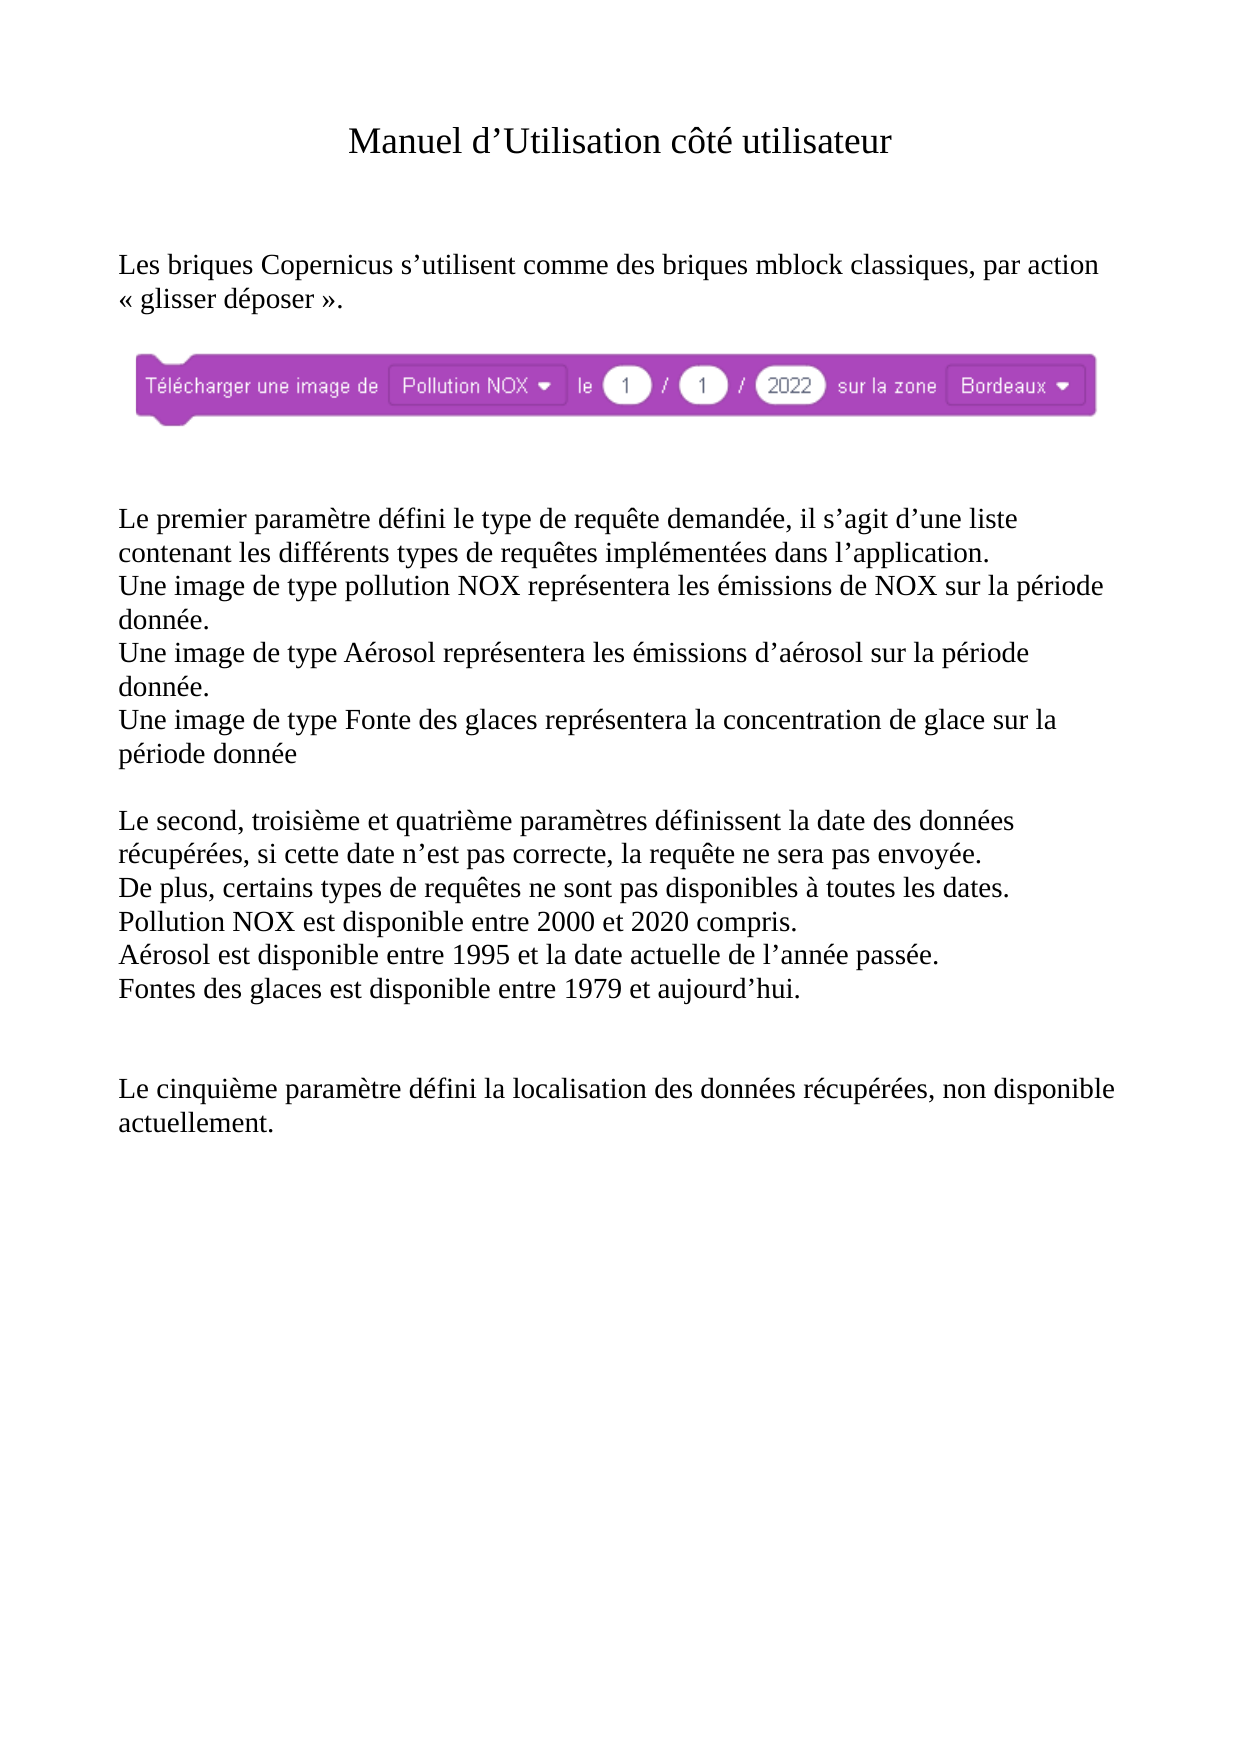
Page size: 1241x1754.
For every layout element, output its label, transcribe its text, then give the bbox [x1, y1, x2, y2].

text Le premier paramètre défini le type de requête demandée, il s’agit d’une liste contenant les différents types de requêtes implémentées dans l’application. [118, 501, 1122, 568]
text Le cinquième paramètre défini la localisation des données récupérées, non disponible actuellement. [118, 1071, 1122, 1138]
text Le second, troisième et quatrième paramètres définissent la date des données récupérées, si cette date n’est pas correcte, la requête ne sera pas envoyée. [118, 803, 1122, 870]
text Une image de type Fonte des glaces représentera la concentration de glace sur la période donnée [118, 702, 1122, 769]
text Pollution NOX est disponible entre 2000 et 2020 compris. [118, 904, 1122, 937]
picture [135, 348, 1105, 434]
text Une image de type pollution NOX représentera les émissions de NOX sur la période donnée. [118, 568, 1122, 635]
text Les briques Copernicus s’utilisent comme des briques mblock classiques, par action « glisser déposer ». [118, 247, 1122, 314]
text Fontes des glaces est disponible entre 1979 et aujourd’hui. [118, 971, 1122, 1004]
text Aérosol est disponible entre 1995 et la date actuelle de l’année passée. [118, 937, 1122, 971]
text Une image de type Aérosol représentera les émissions d’aérosol sur la période donnée. [118, 635, 1122, 702]
text De plus, certains types de requêtes ne sont pas disponibles à toutes les dates. [118, 870, 1122, 904]
text Manuel d’Utilisation côté utilisateur [118, 118, 1122, 161]
